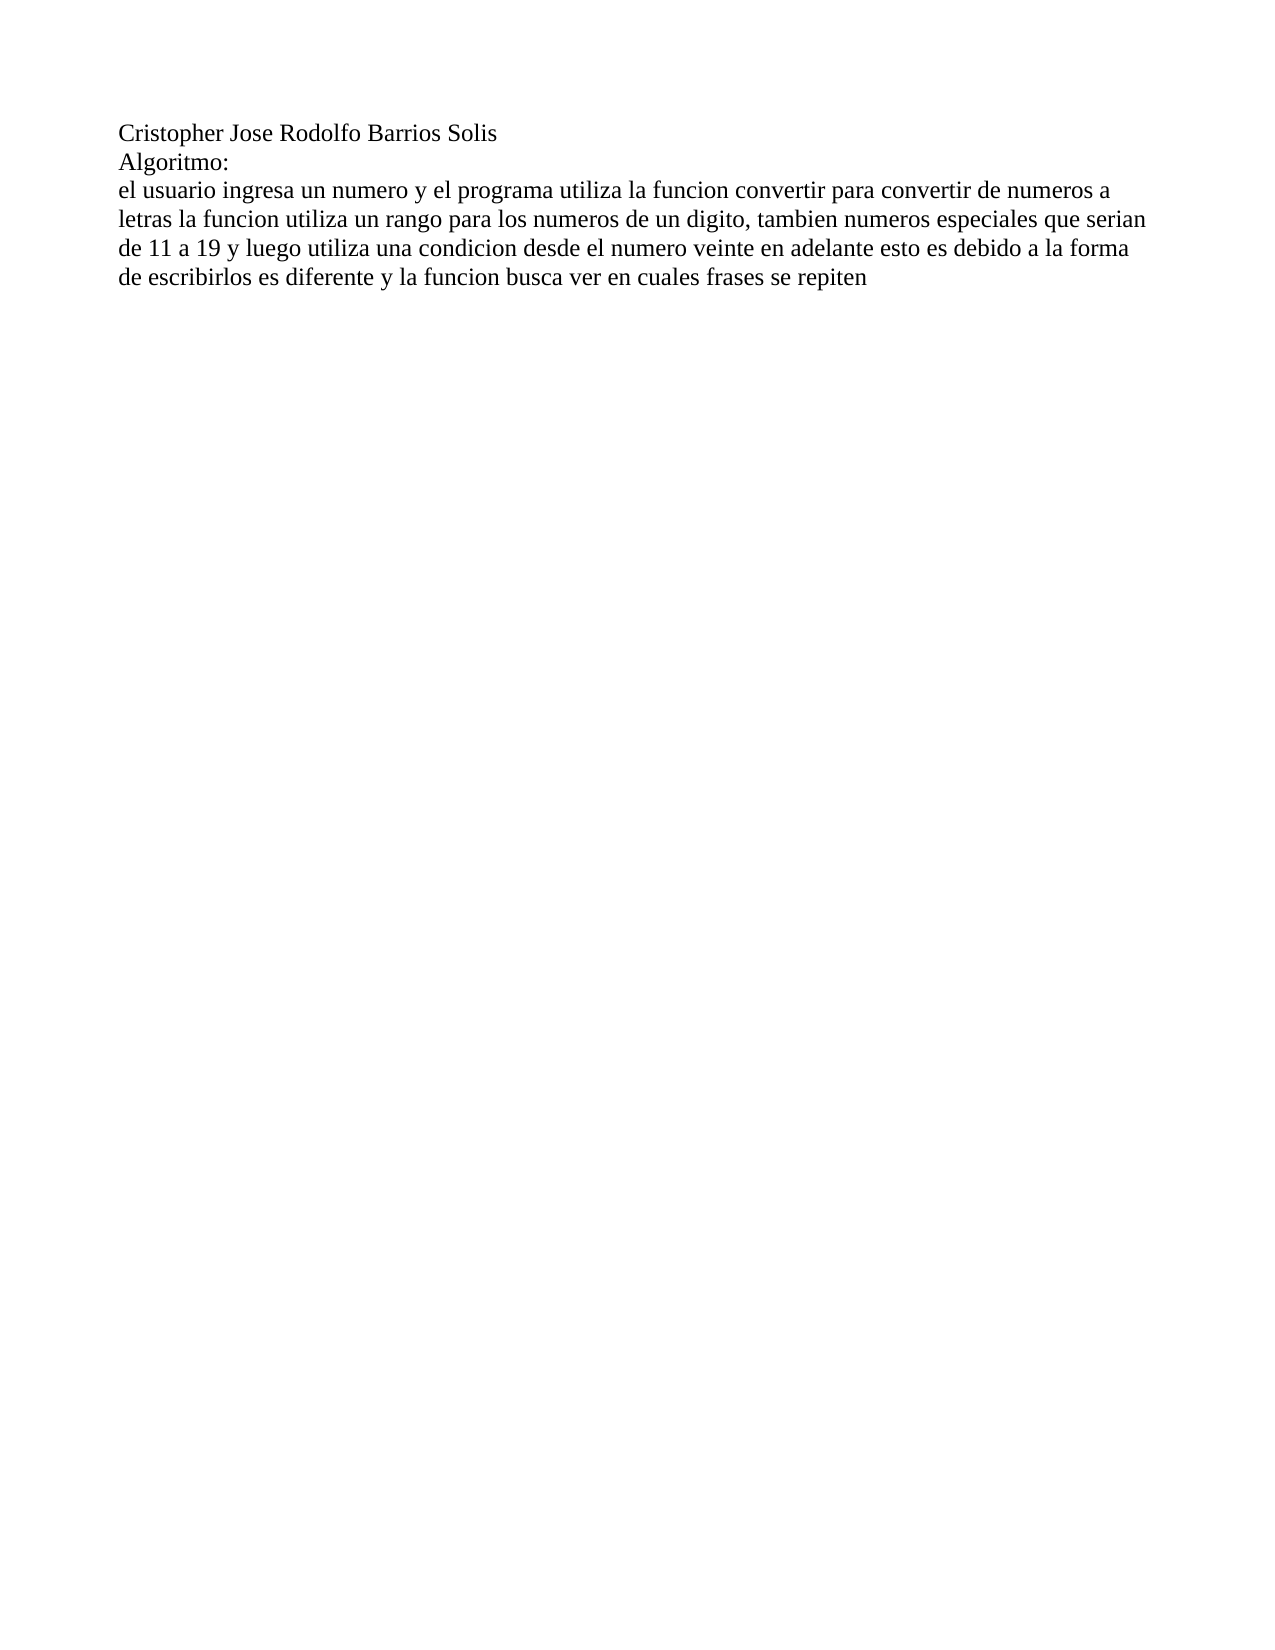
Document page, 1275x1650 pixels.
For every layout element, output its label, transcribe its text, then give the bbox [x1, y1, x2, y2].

text Algoritmo: [118, 147, 1157, 176]
text Cristopher Jose Rodolfo Barrios Solis [118, 118, 1157, 147]
text el usuario ingresa un numero y el programa utiliza la funcion convertir para convertir de numeros a letras la funcion utiliza un rango para los numeros de un digito, tambien numeros especiales que serian de 11 a 19 y luego utiliza una condicion desde el numero veinte en adelante esto es debido a la forma de escribirlos es diferente y la funcion busca ver en cuales frases se repiten [118, 176, 1157, 291]
